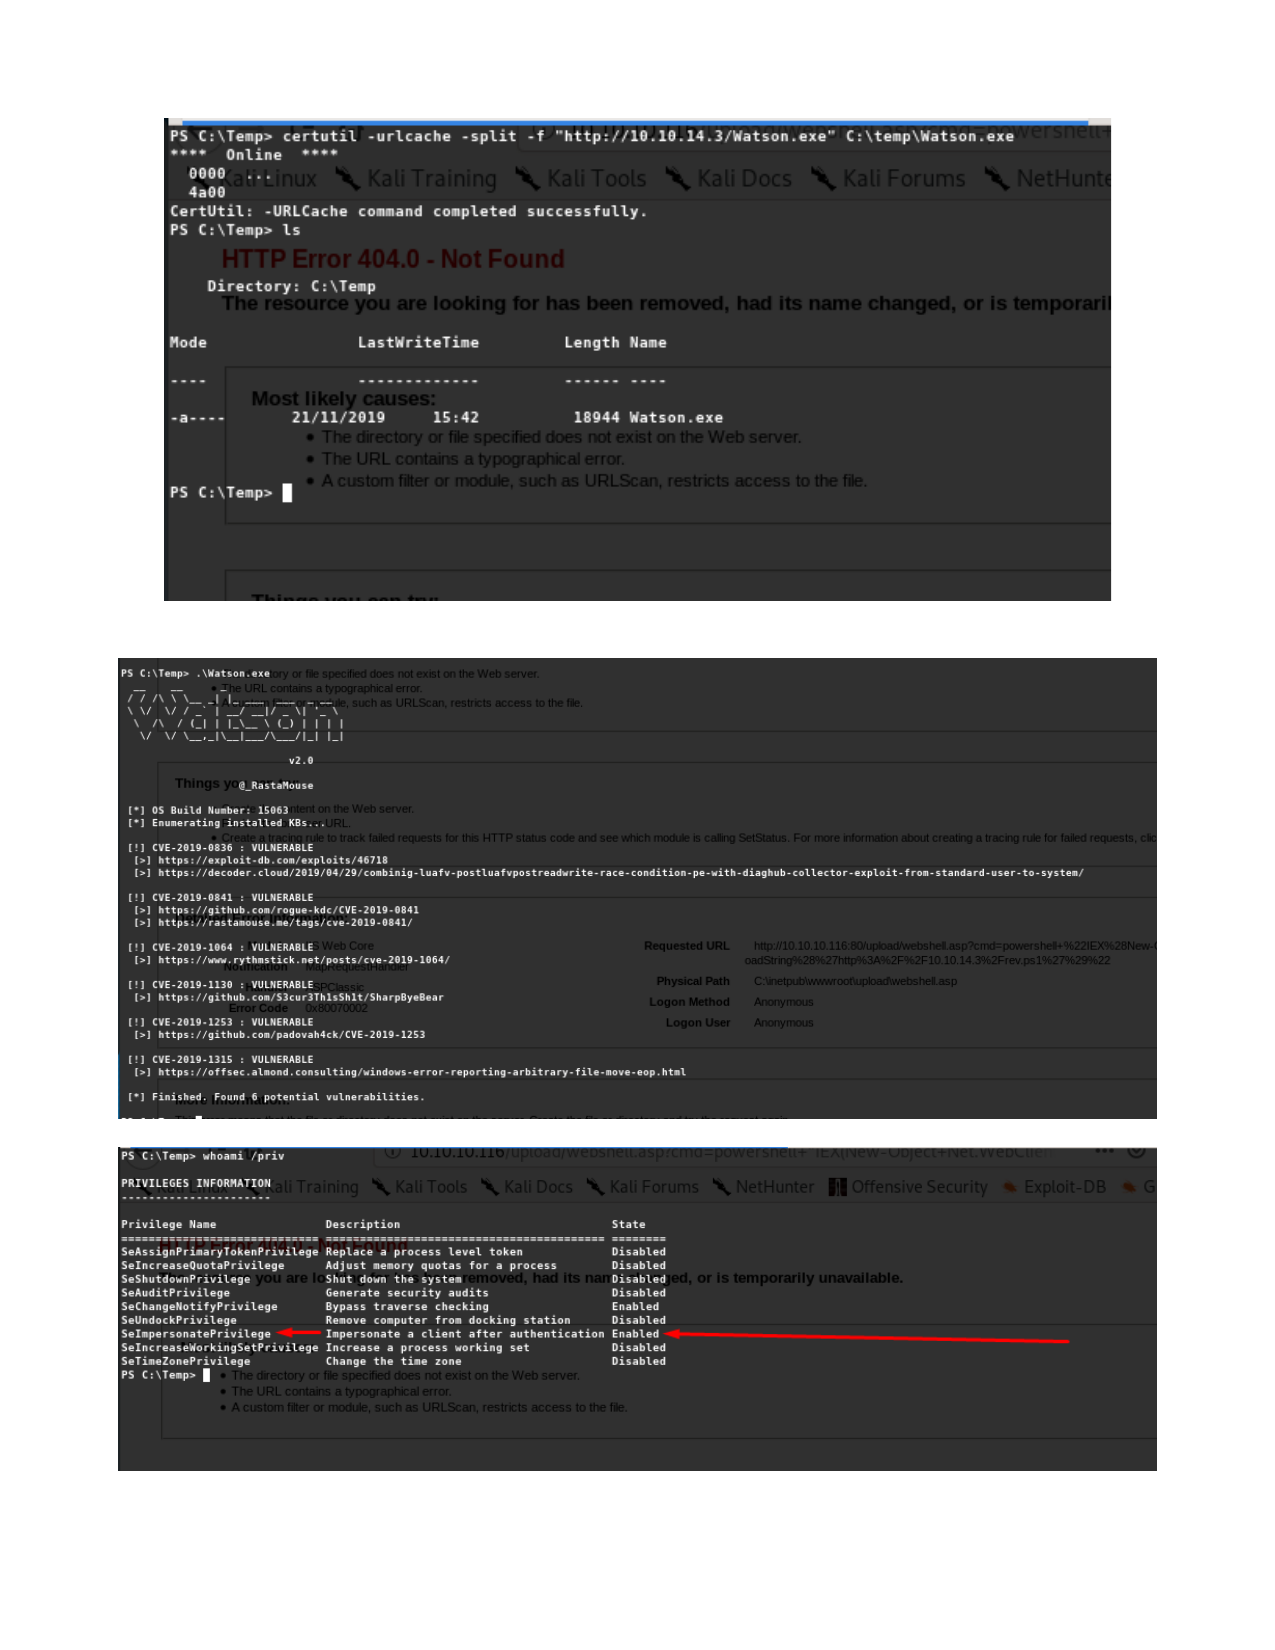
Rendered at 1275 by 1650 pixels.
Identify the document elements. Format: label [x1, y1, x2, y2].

picture [164, 118, 1112, 601]
picture [118, 1147, 1157, 1471]
picture [118, 658, 1157, 1119]
